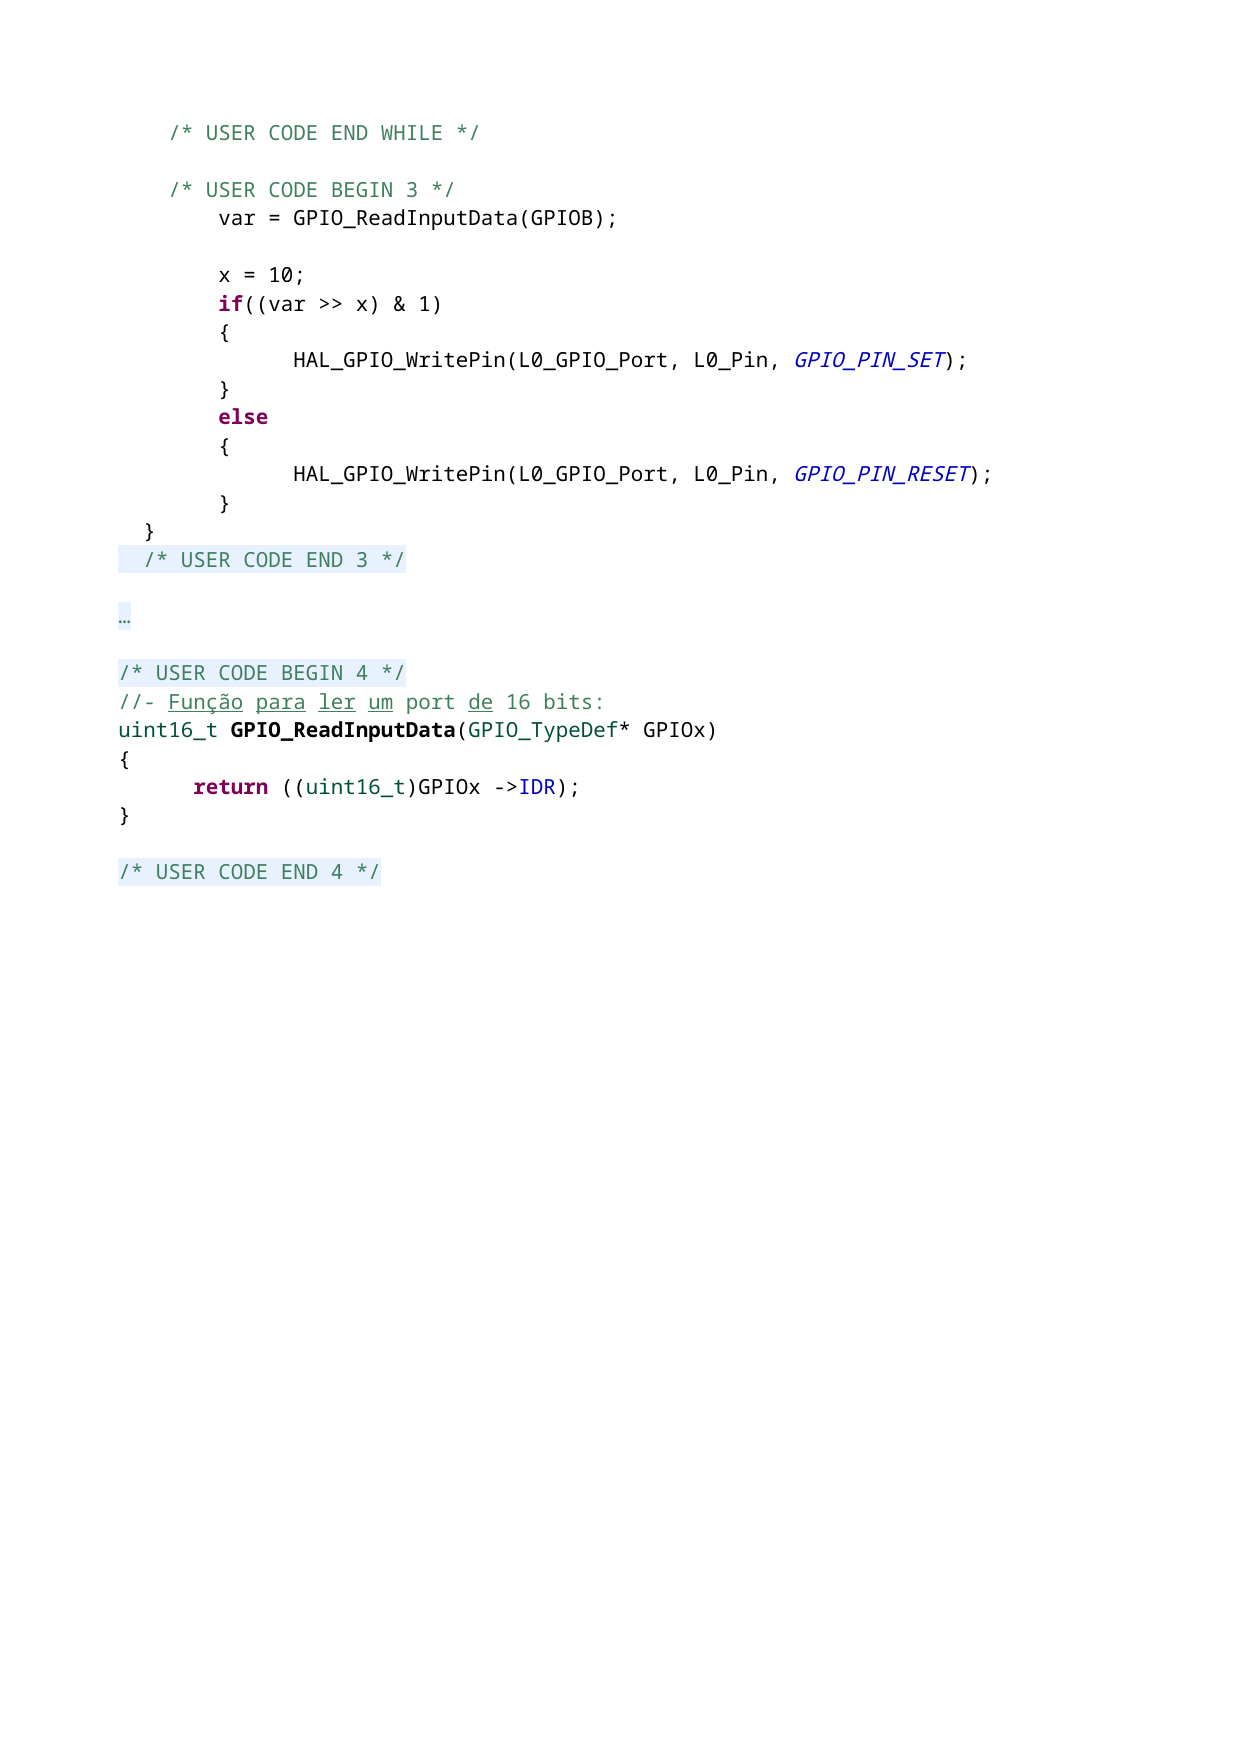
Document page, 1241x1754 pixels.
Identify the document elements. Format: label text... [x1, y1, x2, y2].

text //- Função para ler um port de 16 bits: [118, 687, 1122, 715]
text uint16_t GPIO_ReadInputData(GPIO_TypeDef* GPIOx) [118, 715, 1122, 744]
text { [118, 431, 1122, 459]
text … [118, 602, 1122, 630]
text else [118, 402, 1122, 431]
text } [118, 488, 1122, 516]
text } [118, 516, 1122, 545]
text /* USER CODE END WHILE */ [118, 118, 1122, 147]
text var = GPIO_ReadInputData(GPIOB); [118, 203, 1122, 232]
text /* USER CODE END 3 */ [118, 545, 1122, 573]
text /* USER CODE BEGIN 4 */ [118, 658, 1122, 687]
text /* USER CODE END 4 */ [118, 857, 1122, 886]
text x = 10; [118, 260, 1122, 289]
text { [118, 744, 1122, 772]
text } [118, 374, 1122, 402]
text } [118, 801, 1122, 829]
text /* USER CODE BEGIN 3 */ [118, 175, 1122, 203]
text { [118, 317, 1122, 346]
text if((var >> x) & 1) [118, 289, 1122, 317]
text HAL_GPIO_WritePin(L0_GPIO_Port, L0_Pin, GPIO_PIN_RESET); [118, 459, 1122, 488]
text return ((uint16_t)GPIOx ->IDR); [118, 772, 1122, 801]
text HAL_GPIO_WritePin(L0_GPIO_Port, L0_Pin, GPIO_PIN_SET); [118, 346, 1122, 374]
